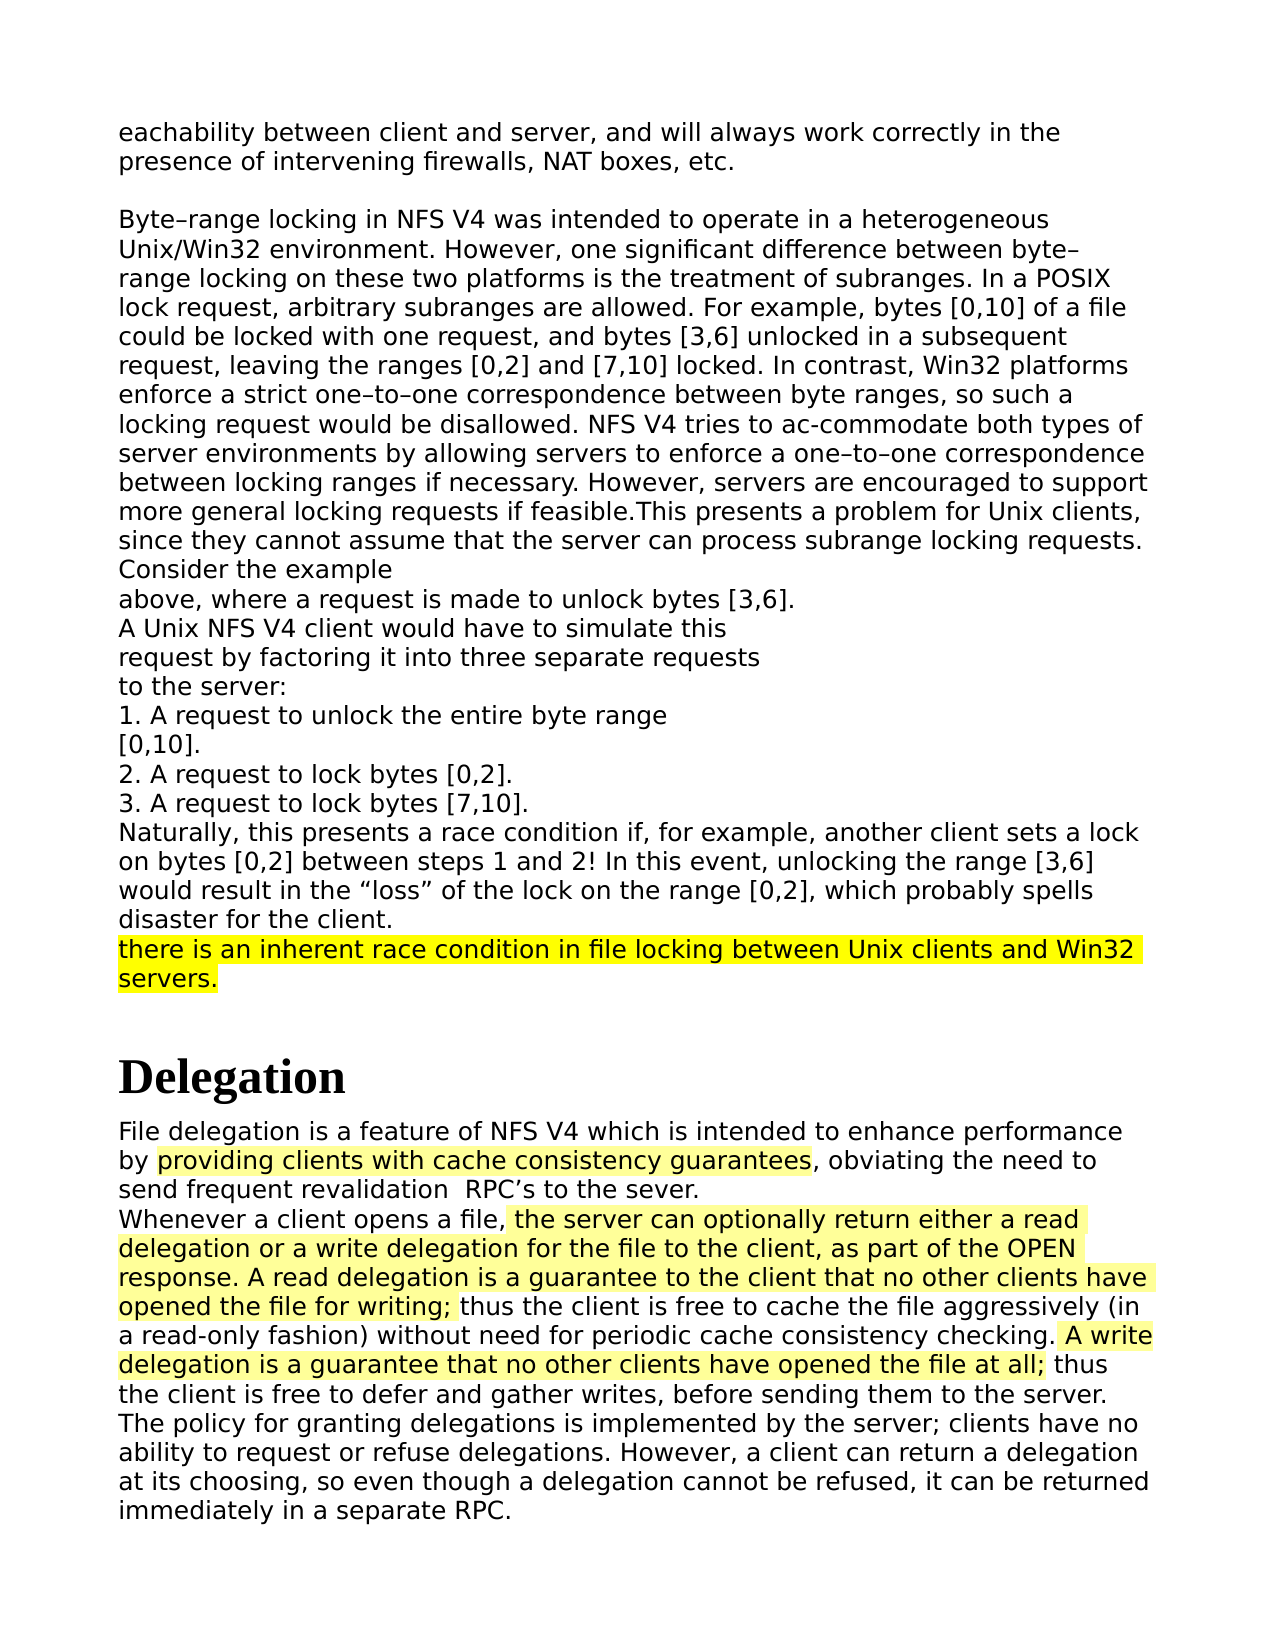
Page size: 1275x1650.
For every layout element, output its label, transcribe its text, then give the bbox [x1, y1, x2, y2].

text range locking on these two platforms is the treatment of subranges. In a POSIX lock request, arbitrary subranges are allowed. For example, bytes [0,10] of a file could be locked with one request, and bytes [3,6] unlocked in a subsequent request, leaving the ranges [0,2] and [7,10] locked. In contrast, Win32 platforms enforce a strict one–to–one correspondence between byte ranges, so such a locking request would be disallowed. NFS V4 tries to ac-commodate both types of server environments by allowing servers to enforce a one–to–one correspondence between locking ranges if necessary. However, servers are encouraged to support more general locking requests if feasible.This presents a problem for Unix clients, since they cannot assume that the server can process subrange locking requests. Consider the example [118, 264, 1157, 585]
text A Unix NFS V4 client would have to simulate this [118, 614, 1157, 643]
text Byte–range locking in NFS V4 was intended to operate in a heterogeneous Unix/Win32 environment. However, one significant difference between byte– [118, 206, 1157, 264]
text 3. A request to lock bytes [7,10]. [118, 789, 1157, 818]
text 2. A request to lock bytes [0,2]. [118, 760, 1157, 789]
text File delegation is a feature of NFS V4 which is intended to enhance performance by providing clients with cache consistency guarantees, obviating the need to send frequent revalidation RPC’s to the sever. [118, 1117, 1157, 1205]
text to the server: [118, 672, 1157, 701]
text above, where a request is made to unlock bytes [3,6]. [118, 585, 1157, 614]
text Naturally, this presents a race condition if, for example, another client sets a lock on bytes [0,2] between steps 1 and 2! In this event, unlocking the range [3,6] would result in the “loss” of the lock on the range [0,2], which probably spells disaster for the client. [118, 818, 1157, 935]
text there is an inherent race condition in file locking between Unix clients and Win32 servers. [118, 935, 1157, 993]
text Whenever a client opens a file, the server can optionally return either a read delegation or a write delegation for the file to the client, as part of the OPEN response. A read delegation is a guarantee to the client that no other clients have opened the file for writing; thus the client is free to cache the file aggressively (in a read-only fashion) without need for periodic cache consistency checking. A write delegation is a guarantee that no other clients have opened the file at all; thus the client is free to defer and gather writes, before sending them to the server. The policy for granting delegations is implemented by the server; clients have no ability to request or refuse delegations. However, a client can return a delegation at its choosing, so even though a delegation cannot be refused, it can be returned immediately in a separate RPC. [118, 1205, 1157, 1526]
text request by factoring it into three separate requests [118, 643, 1157, 672]
text [0,10]. [118, 731, 1157, 760]
subtitle Delegation [118, 1047, 1157, 1105]
text eachability between client and server, and will always work correctly in the presence of intervening firewalls, NAT boxes, etc. [118, 118, 1157, 176]
text 1. A request to unlock the entire byte range [118, 701, 1157, 731]
